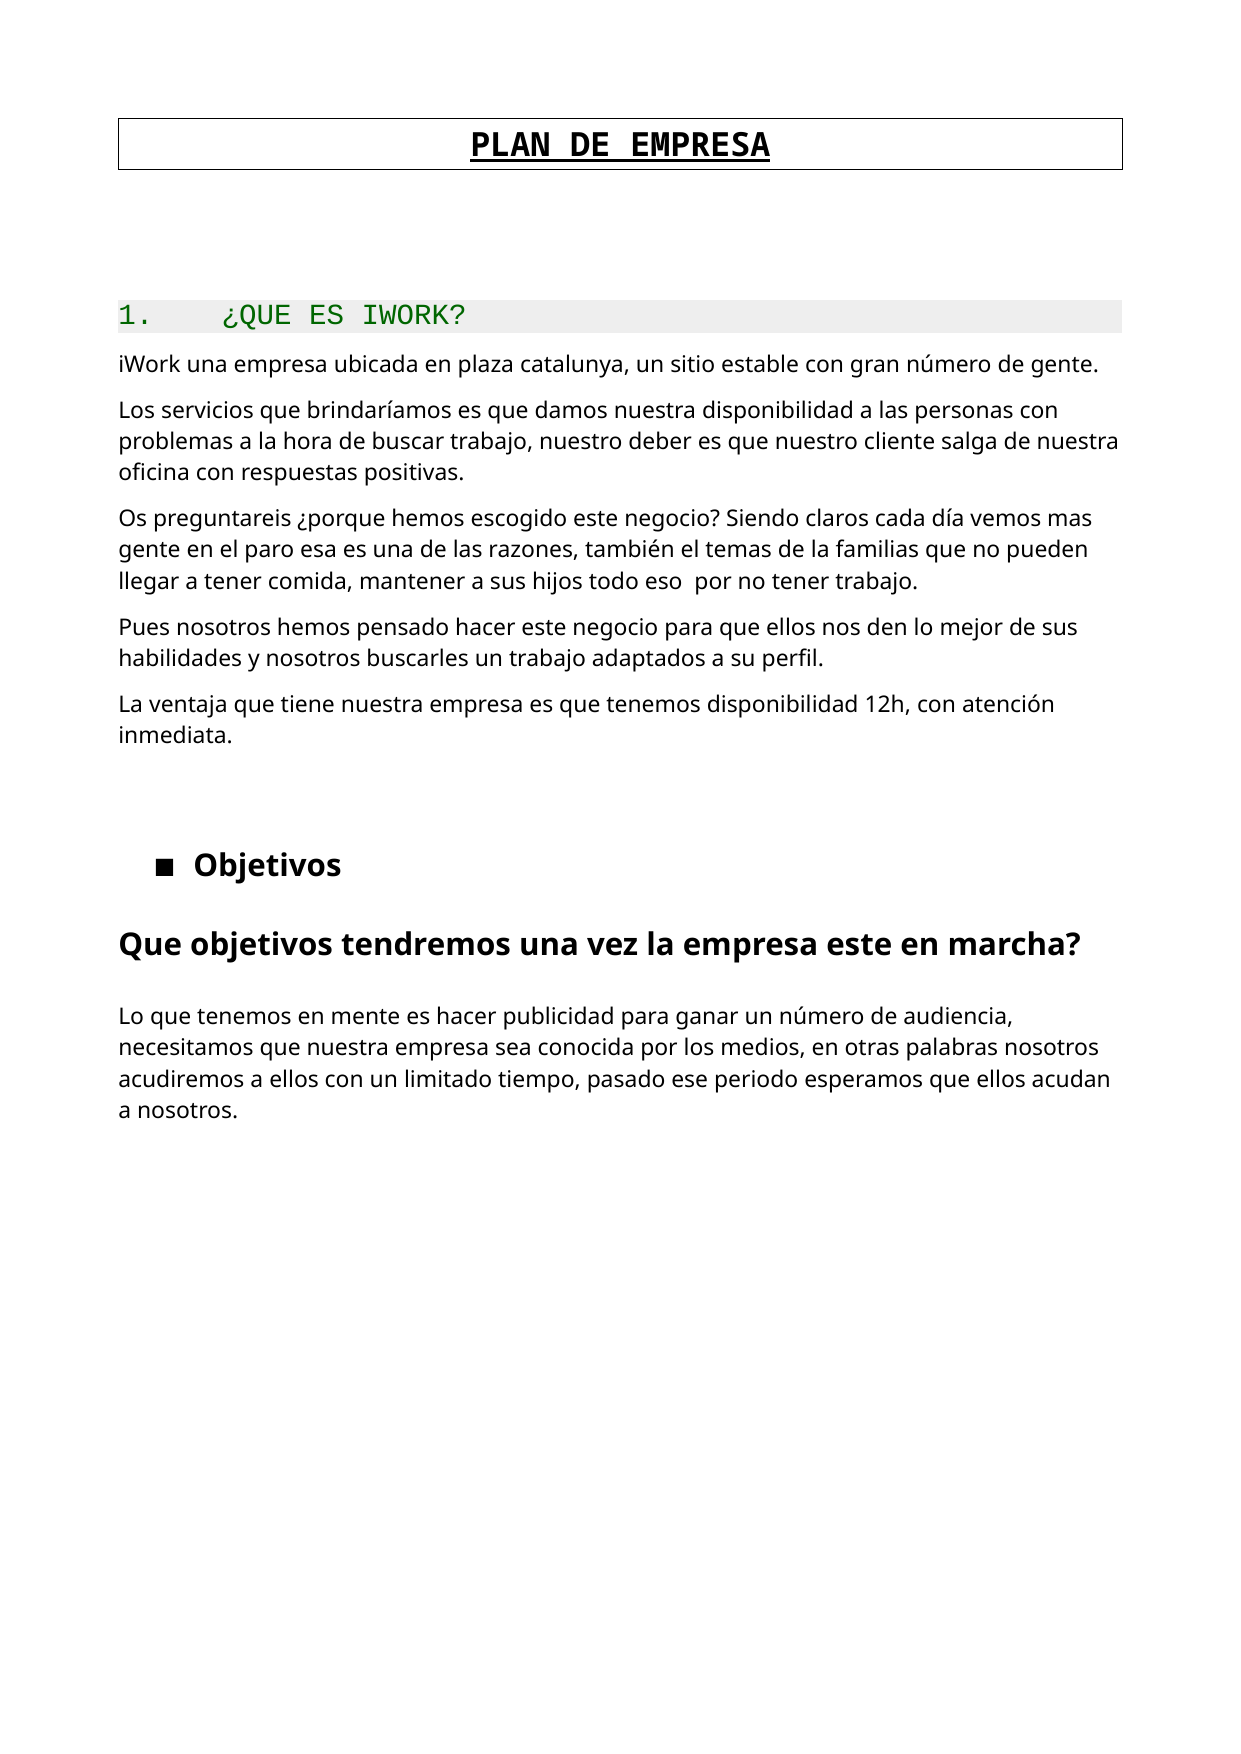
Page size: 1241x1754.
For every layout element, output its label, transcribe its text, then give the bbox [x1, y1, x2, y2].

text Los servicios que brindaríamos es que damos nuestra disponibilidad a las personas con problemas a la hora de buscar trabajo, nuestro deber es que nuestro cliente salga de nuestra oficina con respuestas positivas. [118, 394, 1122, 488]
text iWork una empresa ubicada en plaza catalunya, un sitio estable con gran número de gente. [118, 348, 1122, 379]
text PLAN DE EMPRESA [119, 119, 1122, 169]
text Os preguntareis ¿porque hemos escogido este negocio? Siendo claros cada día vemos mas gente en el paro esa es una de las razones, también el temas de la familias que no pueden llegar a tener comida, mantener a sus hijos todo eso por no tener trabajo. [118, 502, 1122, 596]
text Lo que tenemos en mente es hacer publicidad para ganar un número de audiencia, necesitamos que nuestra empresa sea conocida por los medios, en otras palabras nosotros acudiremos a ellos con un limitado tiempo, pasado ese periodo esperamos que ellos acudan a nosotros. [118, 1000, 1122, 1125]
text Pues nosotros hemos pensado hacer este negocio para que ellos nos den lo mejor de sus habilidades y nosotros buscarles un trabajo adaptados a su perfil. [118, 611, 1122, 673]
list ¿QUE ES IWORK? [118, 300, 1122, 333]
text La ventaja que tiene nuestra empresa es que tenemos disponibilidad 12h, con atención inmediata. [118, 688, 1122, 750]
list Objetivos [156, 843, 1122, 886]
text Que objetivos tendremos una vez la empresa este en marcha? [118, 922, 1122, 964]
